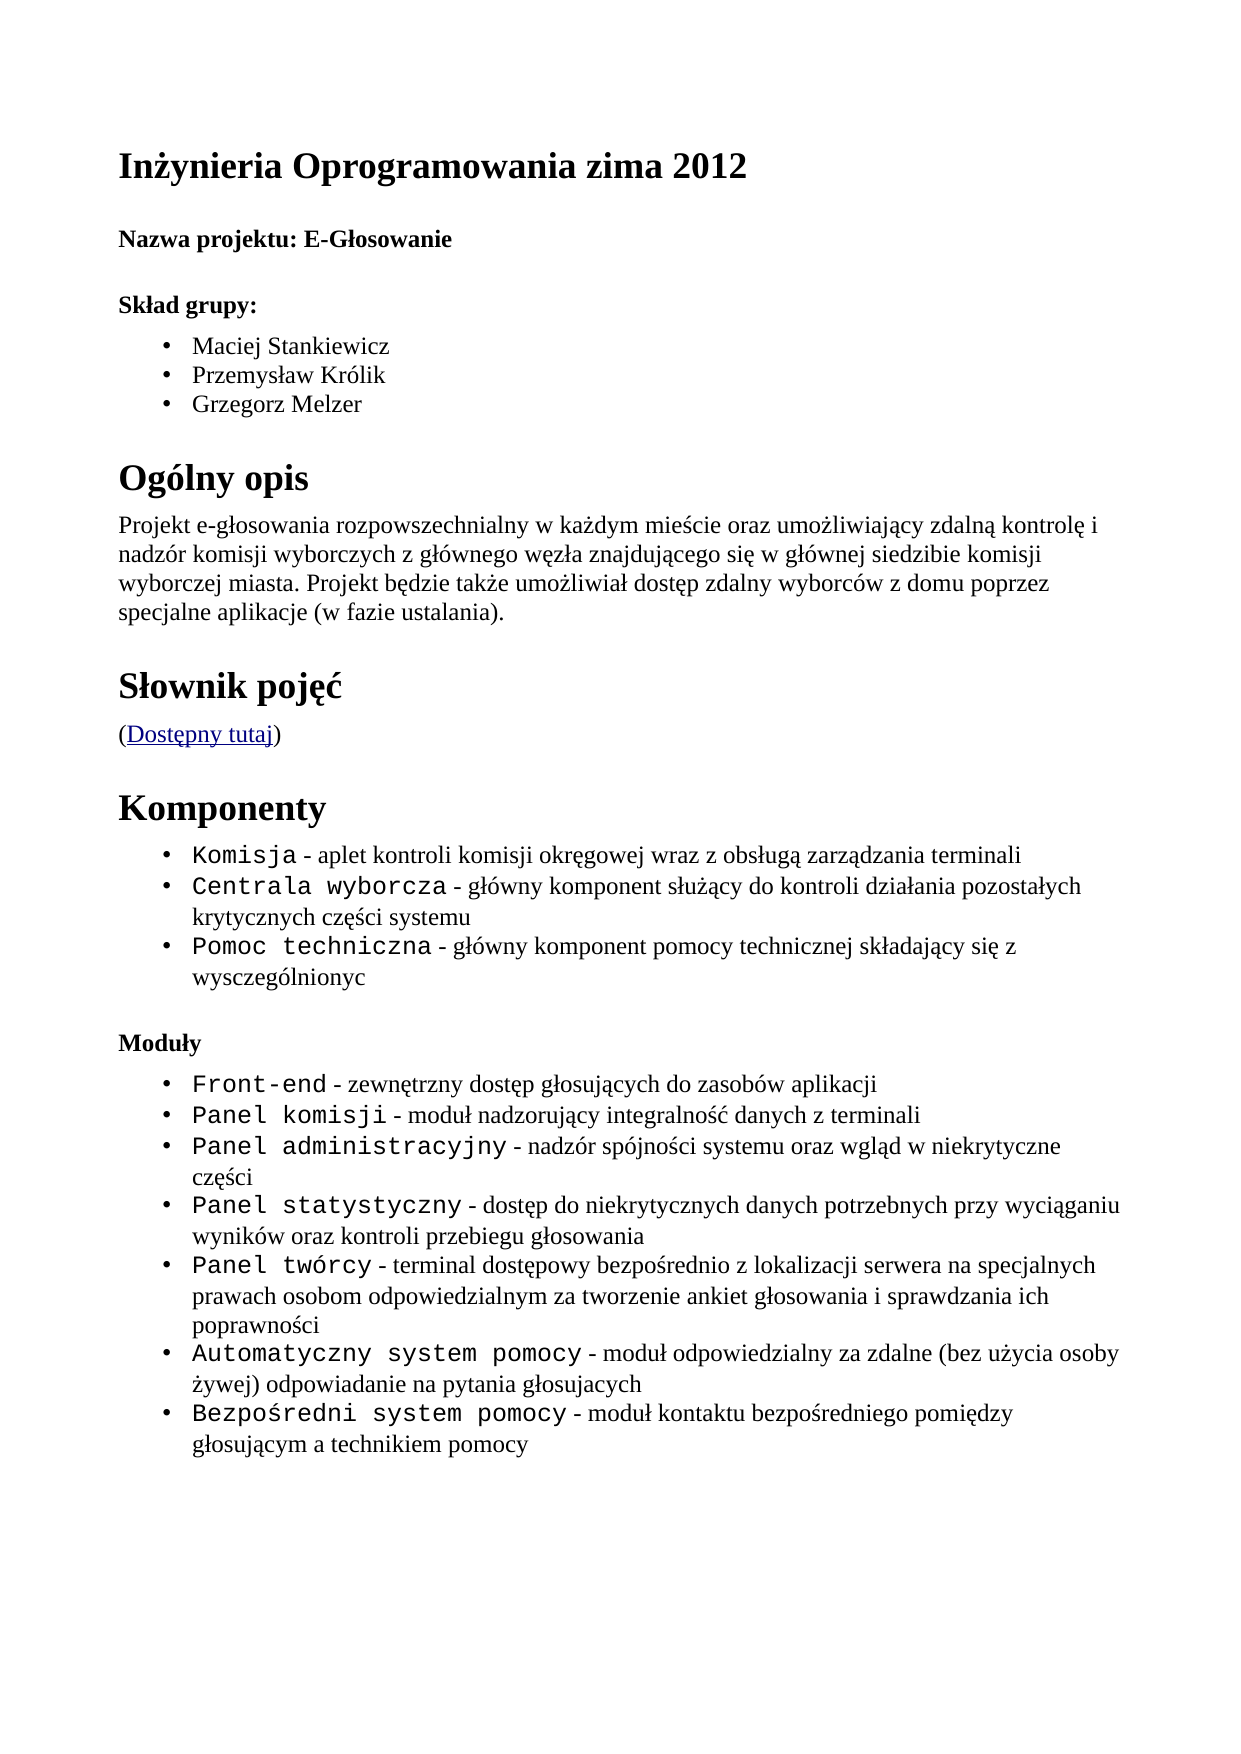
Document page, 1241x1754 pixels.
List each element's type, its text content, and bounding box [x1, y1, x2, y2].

list Bezpośredni system pomocy - moduł kontaktu bezpośredniego pomiędzy głosującym a technikiem pomocy [162, 1398, 1122, 1458]
subtitle Komponenty [118, 785, 1122, 828]
list Automatyczny system pomocy - moduł odpowiedzialny za zdalne (bez użycia osoby żywej) odpowiadanie na pytania głosujacych [162, 1338, 1122, 1398]
subtitle Inżynieria Oprogramowania zima 2012 [118, 143, 1122, 186]
subtitle Nazwa projektu: E-Głosowanie [118, 224, 1122, 252]
text Projekt e-głosowania rozpowszechnialny w każdym mieście oraz umożliwiający zdalną kontrolę i nadzór komisji wyborczych z głównego węzła znajdującego się w głównej siedzibie komisji wyborczej miasta. Projekt będzie także umożliwiał dostęp zdalny wyborców z domu poprzez specjalne aplikacje (w fazie ustalania). [118, 511, 1122, 626]
text (Dostępny tutaj) [118, 719, 1122, 747]
subtitle Ogólny opis [118, 455, 1122, 498]
subtitle Moduły [118, 1028, 1122, 1057]
list Panel komisji - moduł nadzorujący integralność danych z terminali [162, 1100, 1122, 1131]
list Panel twórcy - terminal dostępowy bezpośrednio z lokalizacji serwera na specjalnych prawach osobom odpowiedzialnym za tworzenie ankiet głosowania i sprawdzania ich poprawności [162, 1250, 1122, 1338]
subtitle Skład grupy: [118, 290, 1122, 319]
list Komisja - aplet kontroli komisji okręgowej wraz z obsługą zarządzania terminali [162, 841, 1122, 871]
list Panel administracyjny - nadzór spójności systemu oraz wgląd w niekrytyczne części [162, 1131, 1122, 1191]
list Przemysław Królik [162, 360, 1122, 389]
subtitle Słownik pojęć [118, 663, 1122, 706]
list Grzegorz Melzer [162, 389, 1122, 417]
list Panel statystyczny - dostęp do niekrytycznych danych potrzebnych przy wyciąganiu wyników oraz kontroli przebiegu głosowania [162, 1191, 1122, 1250]
list Centrala wyborcza - główny komponent służący do kontroli działania pozostałych krytycznych części systemu [162, 871, 1122, 931]
list Pomoc techniczna - główny komponent pomocy technicznej składający się z wysczególnionyc [162, 931, 1122, 991]
list Front-end - zewnętrzny dostęp głosujących do zasobów aplikacji [162, 1069, 1122, 1100]
list Maciej Stankiewicz [162, 331, 1122, 360]
